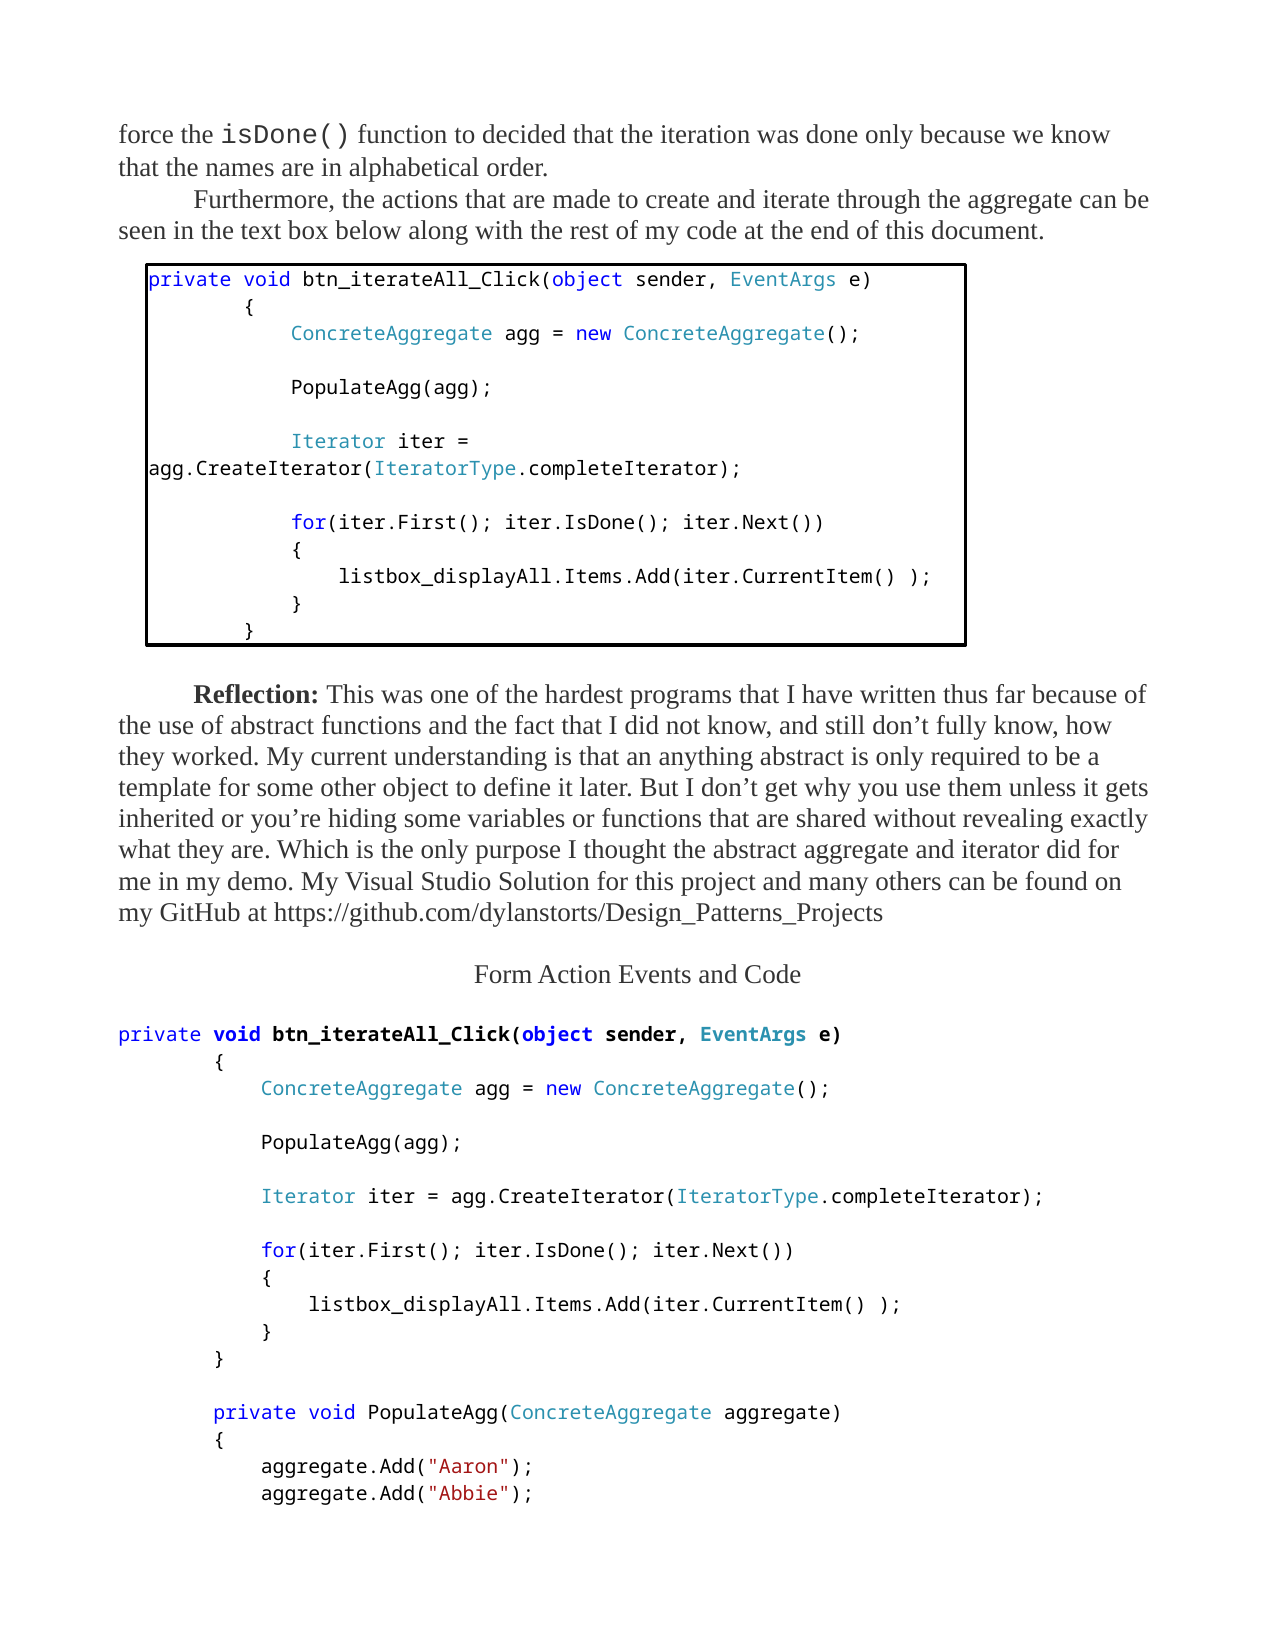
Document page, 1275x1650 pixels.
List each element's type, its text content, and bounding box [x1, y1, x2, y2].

text private void PopulateAgg(ConcreteAggregate aggregate) [118, 1398, 1157, 1425]
text Iterator iter = agg.CreateIterator(IteratorType.completeIterator); [118, 1182, 1157, 1209]
text PopulateAgg(agg); [118, 1128, 1157, 1155]
text } [118, 1344, 1157, 1371]
text ConcreteAggregate agg = new ConcreteAggregate(); [118, 1074, 1157, 1101]
text for(iter.First(); iter.IsDone(); iter.Next()) [118, 1236, 1157, 1263]
text Reflection: This was one of the hardest programs that I have written thus far because of the use of abstract functions and the fact that I did not know, and still don’t fully know, how they worked. My current understanding is that an anything abstract is only required to be a template for some other object to define it later. But I don’t get why you use them unless it gets inherited or you’re hiding some variables or functions that are shared without revealing exactly what they are. Which is the only purpose I thought the abstract aggregate and iterator did for me in my demo. My Visual Studio Solution for this project and many others can be found on my GitHub at https://github.com/dylanstorts/Design_Patterns_Projects [118, 678, 1157, 927]
text aggregate.Add("Abbie"); [118, 1479, 1157, 1506]
text aggregate.Add("Aaron"); [118, 1452, 1157, 1479]
text listbox_displayAll.Items.Add(iter.CurrentItem() ); [118, 1290, 1157, 1317]
text Form Action Events and Code [118, 958, 1157, 989]
text { [118, 1263, 1157, 1290]
text Furthermore, the actions that are made to create and iterate through the aggregate can be seen in the text box below along with the rest of my code at the end of this document. [118, 183, 1157, 245]
text { [118, 1047, 1157, 1074]
text private void btn_iterateAll_Click(object sender, EventArgs e) [118, 1020, 1157, 1047]
text } [118, 1317, 1157, 1344]
text The “Iterate All” button runs the iterator that stops and returns all of the items in my collection of names. When it came to creating a First() function for the specific letters I set up a while loop to step the current item index counter by one every time the current item, starting from the first, did not contain its specified letter. This code for the “Iterate B’s” button can be seen in the text box to the right. This stopped at the first name with ‘B’ as the first letter and then a special Next() function was called, seen in the text box bottom right, that only stepped the current index value to the next item if and only if the next name also started with the letter ‘B’ and if it did not then the current index would become the size of the collection to force the isDone() function to decided that the iteration was done only because we know that the names are in alphabetical order. [118, 118, 1157, 183]
text { [118, 1425, 1157, 1452]
